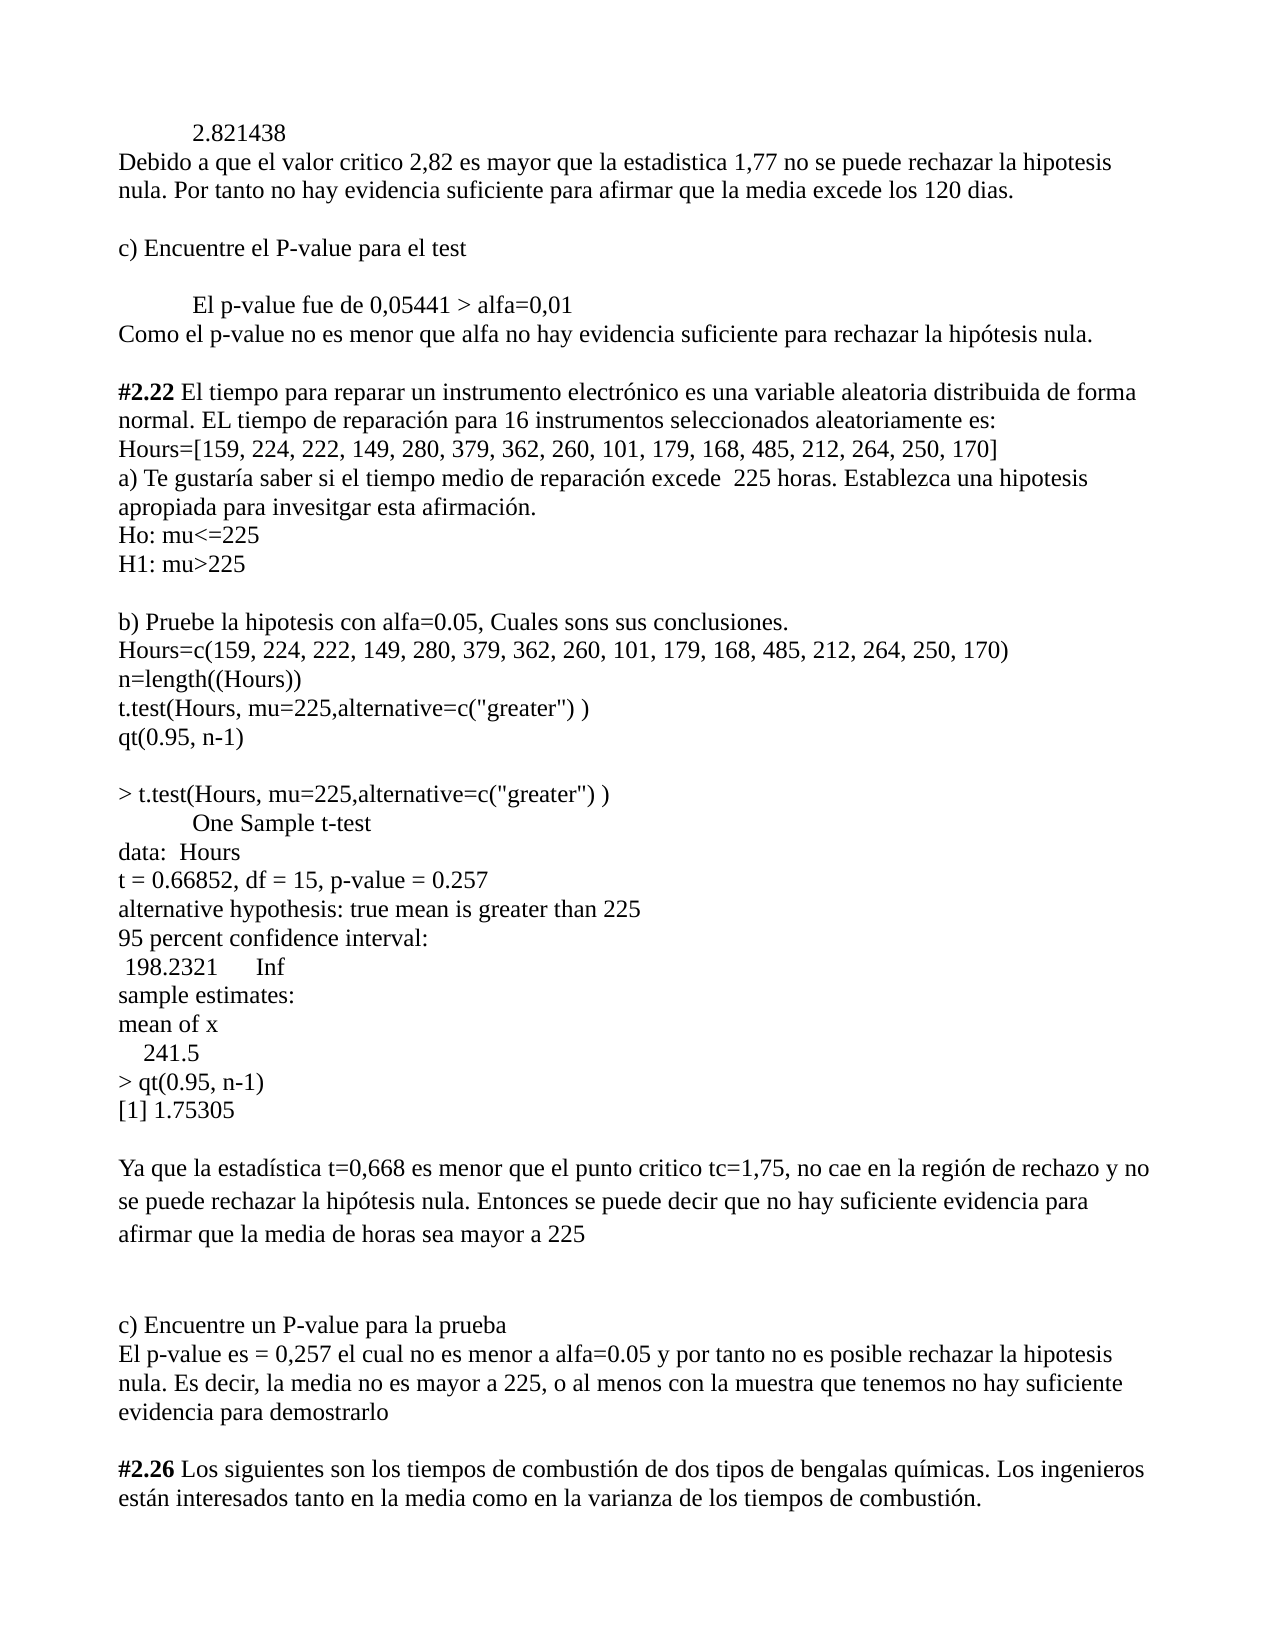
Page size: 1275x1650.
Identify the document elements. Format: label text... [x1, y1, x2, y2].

text t = 0.66852, df = 15, p-value = 0.257 [118, 866, 1157, 894]
text n=length((Hours)) [118, 664, 1157, 693]
text Hours=c(159, 224, 222, 149, 280, 379, 362, 260, 101, 179, 168, 485, 212, 264, 250, 170) [118, 636, 1157, 664]
text mean of x [118, 1009, 1157, 1038]
text c) Encuentre el P-value para el test [118, 233, 1157, 262]
text #2.26 Los siguientes son los tiempos de combustión de dos tipos de bengalas químicas. Los ingenieros están interesados tanto en la media como en la varianza de los tiempos de combustión. [118, 1454, 1157, 1512]
text alternative hypothesis: true mean is greater than 225 [118, 894, 1157, 923]
text El p-value fue de 0,05441 > alfa=0,01 [118, 291, 1157, 319]
text data: Hours [118, 837, 1157, 866]
text sample estimates: [118, 981, 1157, 1009]
text 2.821438 [118, 118, 1157, 147]
text > t.test(Hours, mu=225,alternative=c("greater") ) [118, 779, 1157, 808]
text H1: mu>225 [118, 549, 1157, 578]
text Ya que la estadística t=0,668 es menor que el punto critico tc=1,75, no cae en la región de rechazo y no se puede rechazar la hipótesis nula. Entonces se puede decir que no hay suficiente evidencia para afirmar que la media de horas sea mayor a 225 [118, 1153, 1157, 1248]
text 241.5 [118, 1038, 1157, 1067]
text Como el p-value no es menor que alfa no hay evidencia suficiente para rechazar la hipótesis nula. [118, 319, 1157, 348]
text Ho: mu<=225 [118, 521, 1157, 549]
text [1] 1.75305 [118, 1096, 1157, 1124]
text Debido a que el valor critico 2,82 es mayor que la estadistica 1,77 no se puede rechazar la hipotesis nula. Por tanto no hay evidencia suficiente para afirmar que la media excede los 120 dias. [118, 147, 1157, 204]
text Hours=[159, 224, 222, 149, 280, 379, 362, 260, 101, 179, 168, 485, 212, 264, 250, 170] [118, 434, 1157, 463]
text El p-value es = 0,257 el cual no es menor a alfa=0.05 y por tanto no es posible rechazar la hipotesis nula. Es decir, la media no es mayor a 225, o al menos con la muestra que tenemos no hay suficiente evidencia para demostrarlo [118, 1339, 1157, 1425]
text One Sample t-test [118, 808, 1157, 837]
text qt(0.95, n-1) [118, 722, 1157, 751]
text 198.2321 Inf [118, 952, 1157, 981]
text a) Te gustaría saber si el tiempo medio de reparación excede 225 horas. Establezca una hipotesis apropiada para invesitgar esta afirmación. [118, 463, 1157, 521]
text 95 percent confidence interval: [118, 923, 1157, 952]
text #2.22 El tiempo para reparar un instrumento electrónico es una variable aleatoria distribuida de forma normal. EL tiempo de reparación para 16 instrumentos seleccionados aleatoriamente es: [118, 377, 1157, 434]
text c) Encuentre un P-value para la prueba [118, 1310, 1157, 1339]
text t.test(Hours, mu=225,alternative=c("greater") ) [118, 693, 1157, 722]
text b) Pruebe la hipotesis con alfa=0.05, Cuales sons sus conclusiones. [118, 607, 1157, 636]
text > qt(0.95, n-1) [118, 1067, 1157, 1096]
